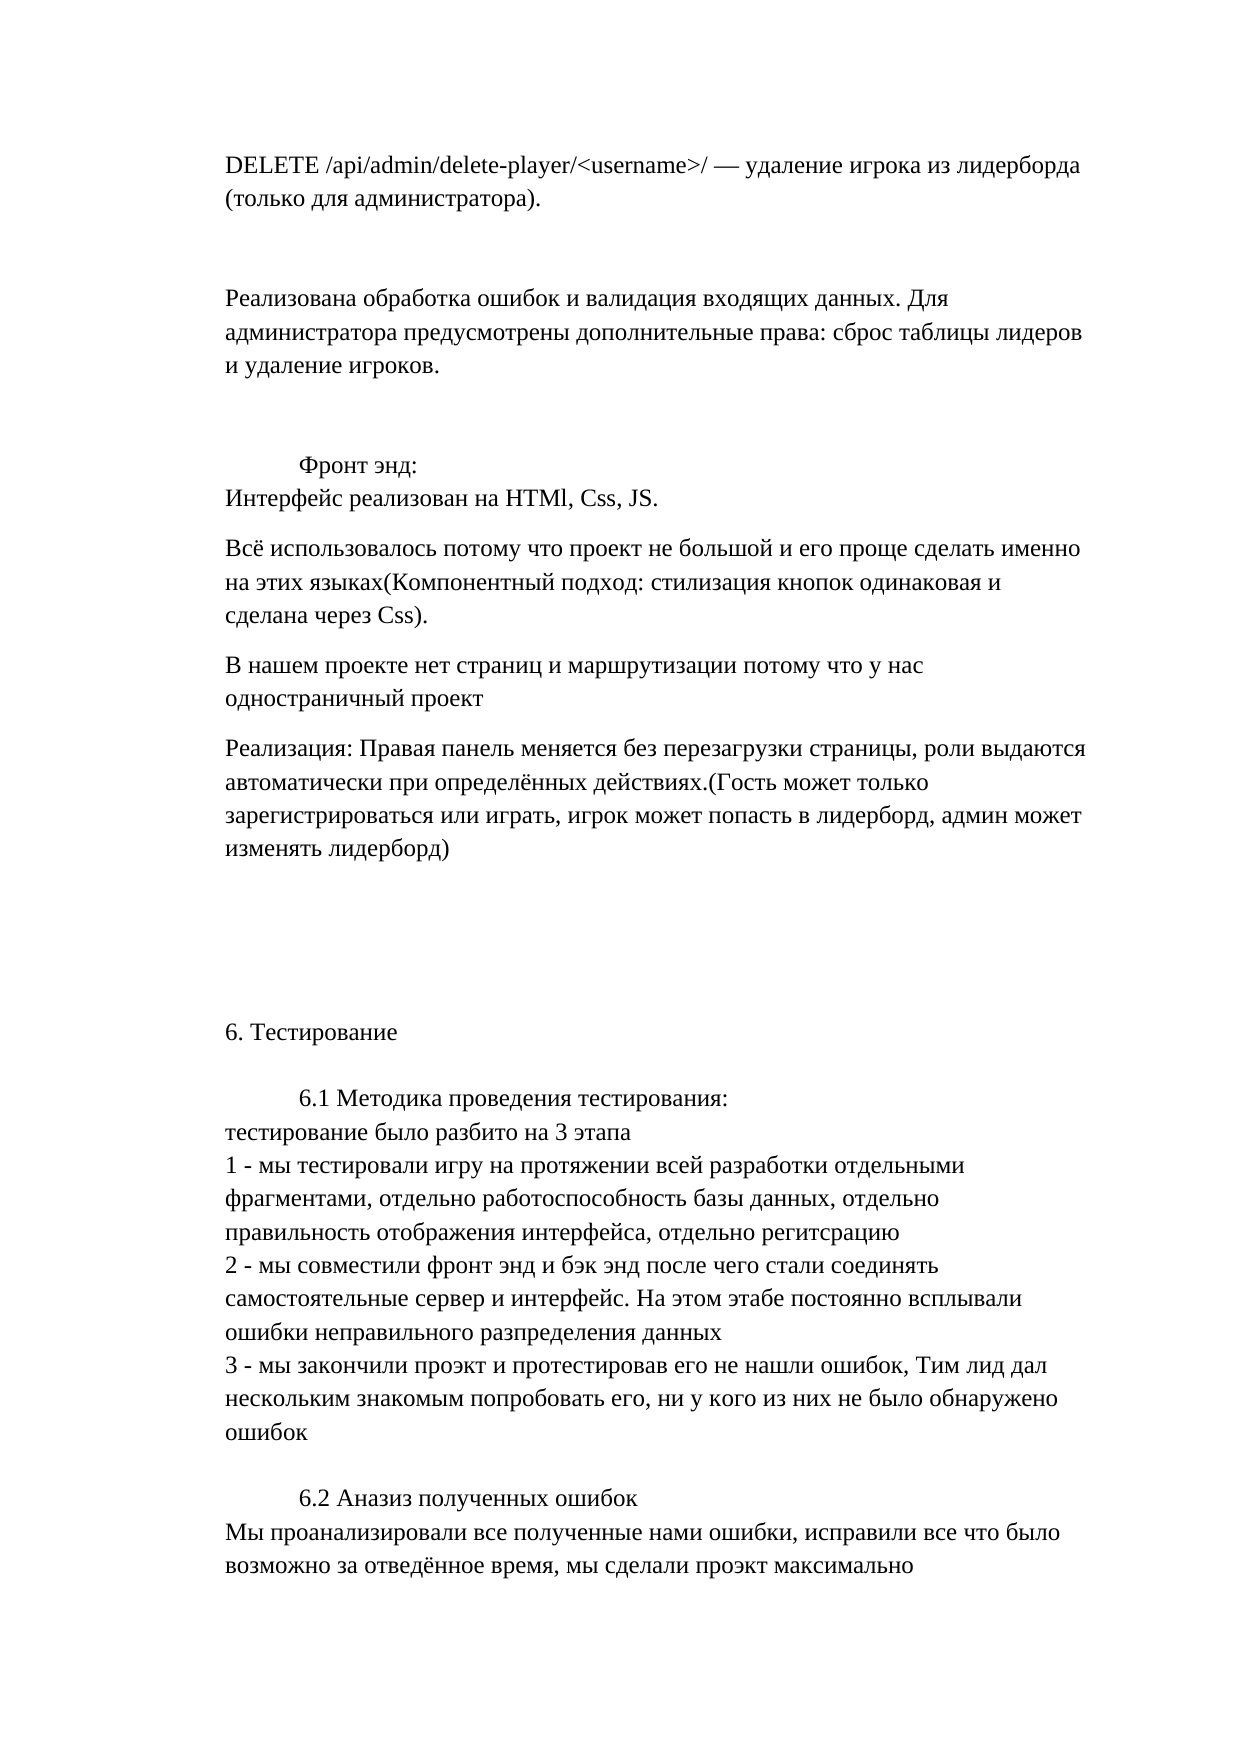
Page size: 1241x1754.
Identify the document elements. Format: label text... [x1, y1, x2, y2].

list DELETE /api/admin/delete-player/<username>/ — удаление игрока из лидерборда (только для администратора). [225, 150, 1090, 212]
list В нашем проекте нет страниц и маршрутизации потому что у нас одностраничный проект [225, 650, 1090, 712]
list 6. Тестирование 6.1 Методика проведения тестирования: тестирование было разбито на 3 этапа 1 - мы тестировали игру на протяжении всей разработки отдельными фрагментами, отдельно работоспособность базы данных, отдельно правильность отображения интерфейса, отдельно регитсрацию 2 - мы совместили фронт энд и бэк энд после чего стали соединять самостоятельные сервер и интерфейс. На этом этабе постоянно всплывали ошибки неправильного разпределения данных 3 - мы закончили проэкт и протестировав его не нашли ошибок, Тим лид дал нескольким знакомым попробовать его, ни у кого из них не было обнаружено ошибок 6.2 Аназиз полученных ошибок Мы проанализировали все полученные нами ошибки, исправили все что было возможно за отведённое время, мы сделали проэкт максимально [225, 1017, 1090, 1579]
list Реализация: Правая панель меняется без перезагрузки страницы, роли выдаются автоматически при определённых действиях.(Гость может только зарегистрироваться или играть, игрок может попасть в лидерборд, админ может изменять лидерборд) [225, 733, 1090, 862]
list Всё использовалось потому что проект не большой и его проще сделать именно на этих языках(Компонентный подход: стилизация кнопок одинаковая и сделана через Css). [225, 533, 1090, 629]
list Реализована обработка ошибок и валидация входящих данных. Для администратора предусмотрены дополнительные права: сброс таблицы лидеров и удаление игроков. Фронт энд: Интерфейс реализован на HTMl, Css, JS. [225, 283, 1090, 512]
